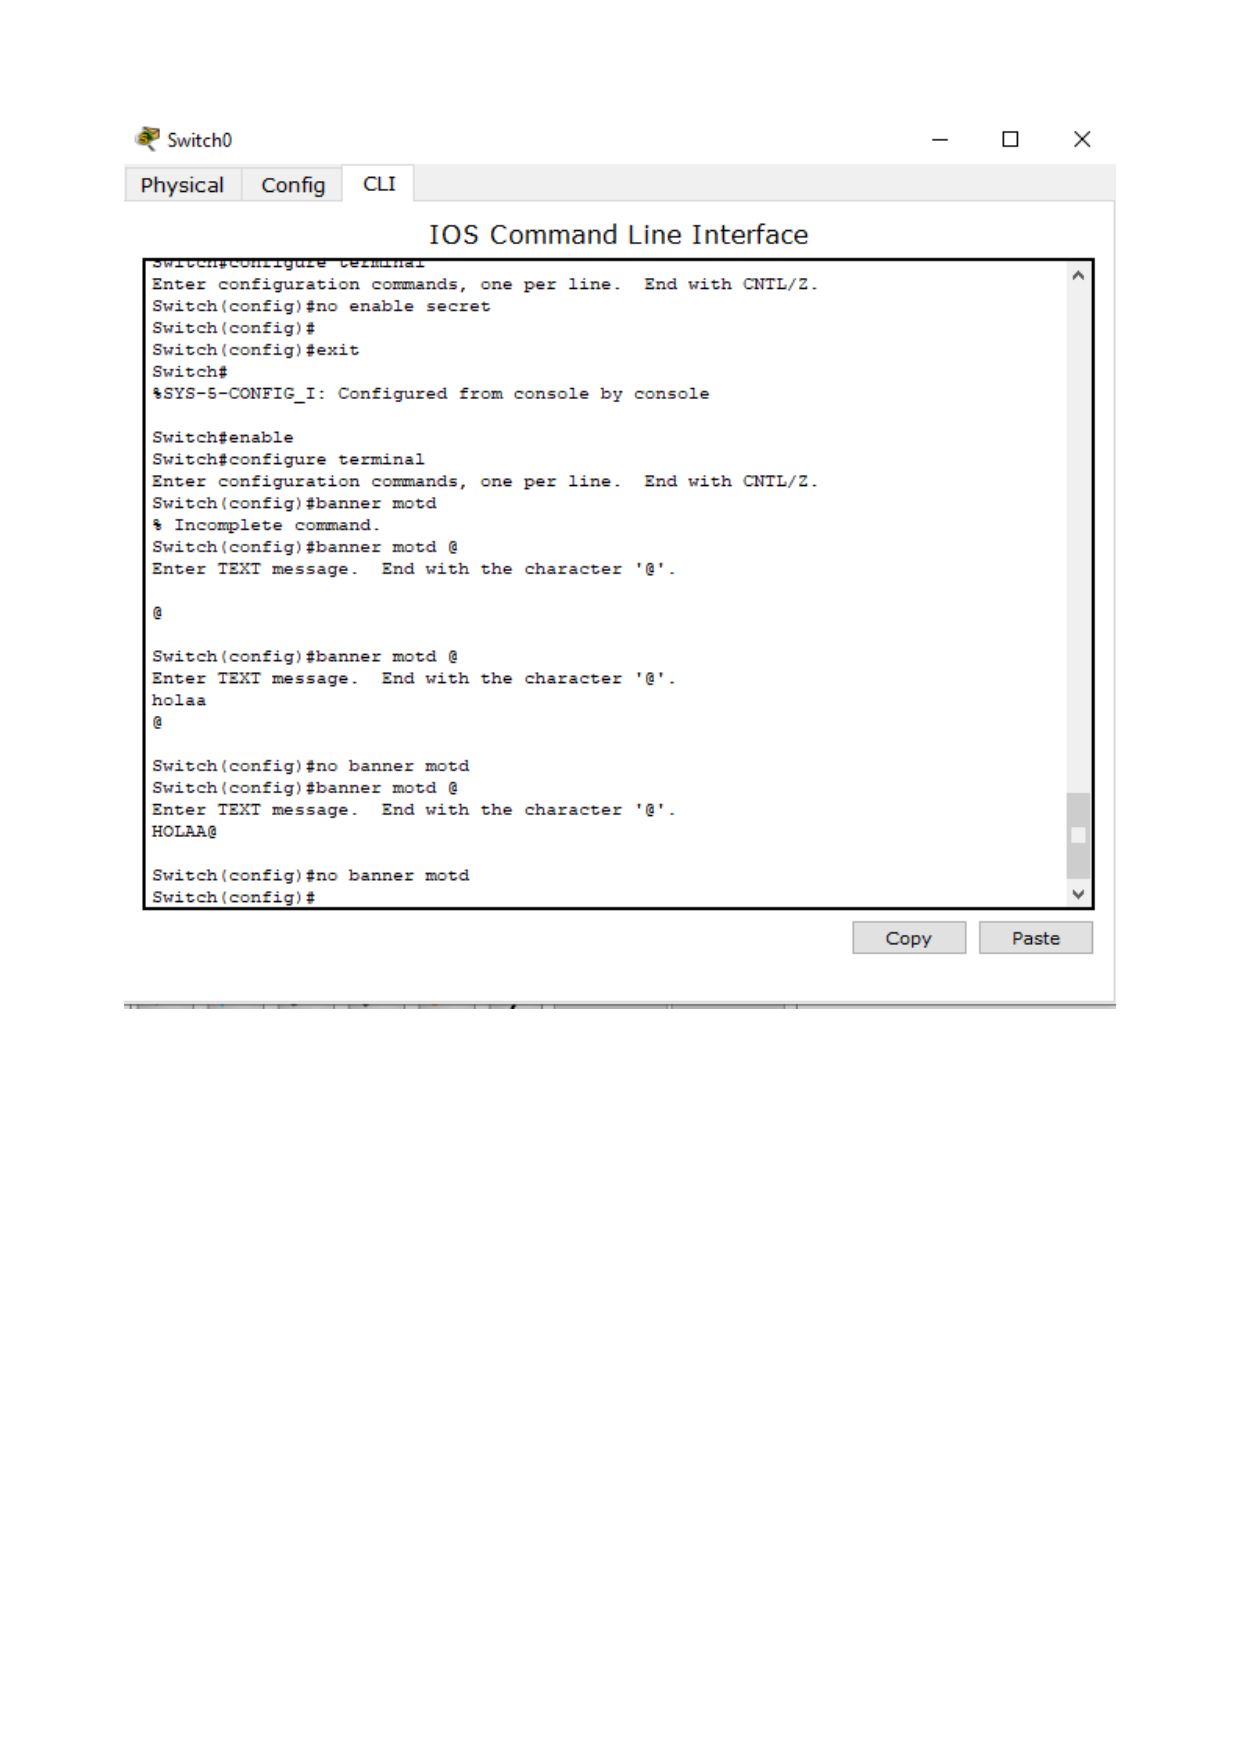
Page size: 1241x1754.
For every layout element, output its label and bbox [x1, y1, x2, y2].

picture [124, 120, 1117, 1009]
